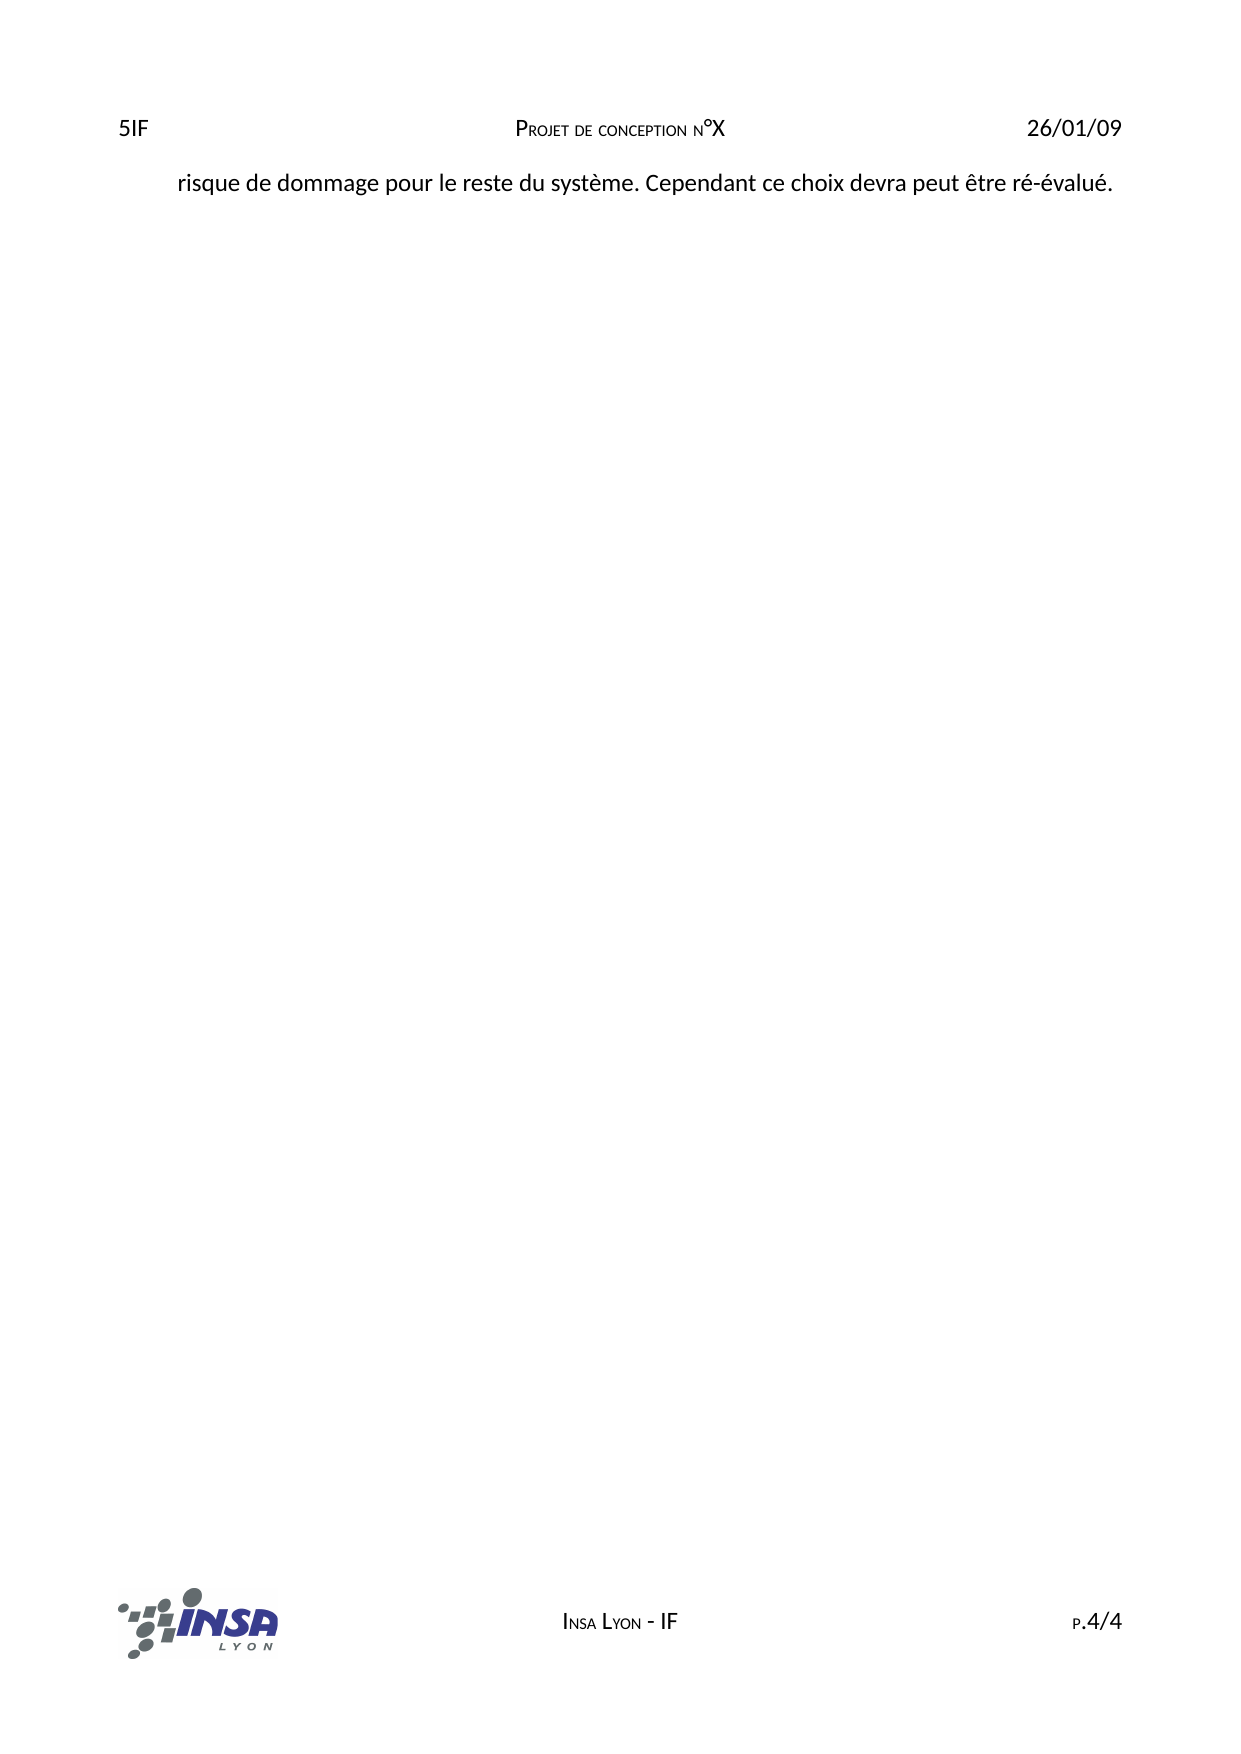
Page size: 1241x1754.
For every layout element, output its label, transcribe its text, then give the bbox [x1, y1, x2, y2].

text risque de dommage pour le reste du système. Cependant ce choix devra peut être ré-évalué. [177, 173, 1122, 198]
picture [118, 1588, 278, 1659]
